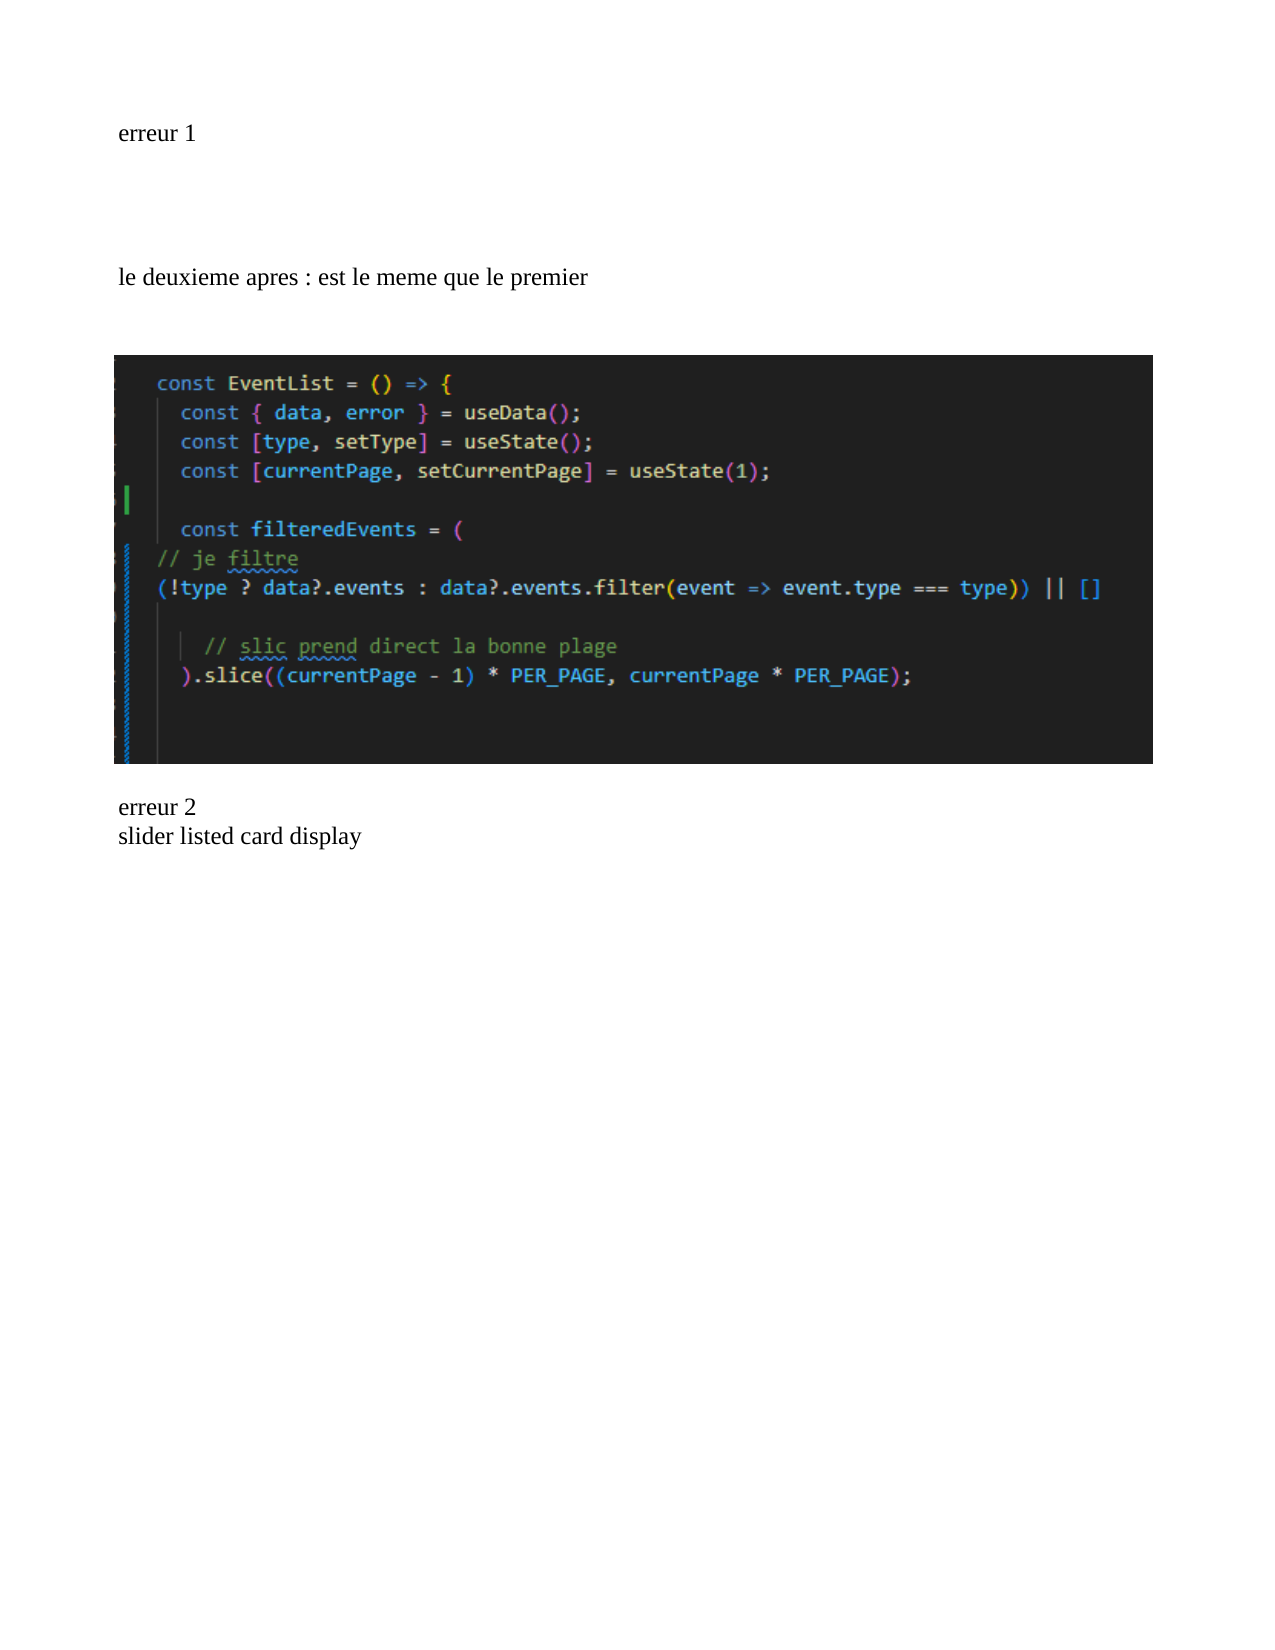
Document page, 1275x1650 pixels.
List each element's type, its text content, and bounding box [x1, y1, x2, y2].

text slider listed card display [118, 821, 1157, 850]
text erreur 2 [118, 792, 1157, 821]
text erreur 1 [118, 118, 1157, 147]
text le deuxieme apres : est le meme que le premier [118, 262, 1157, 291]
picture [114, 355, 1153, 764]
